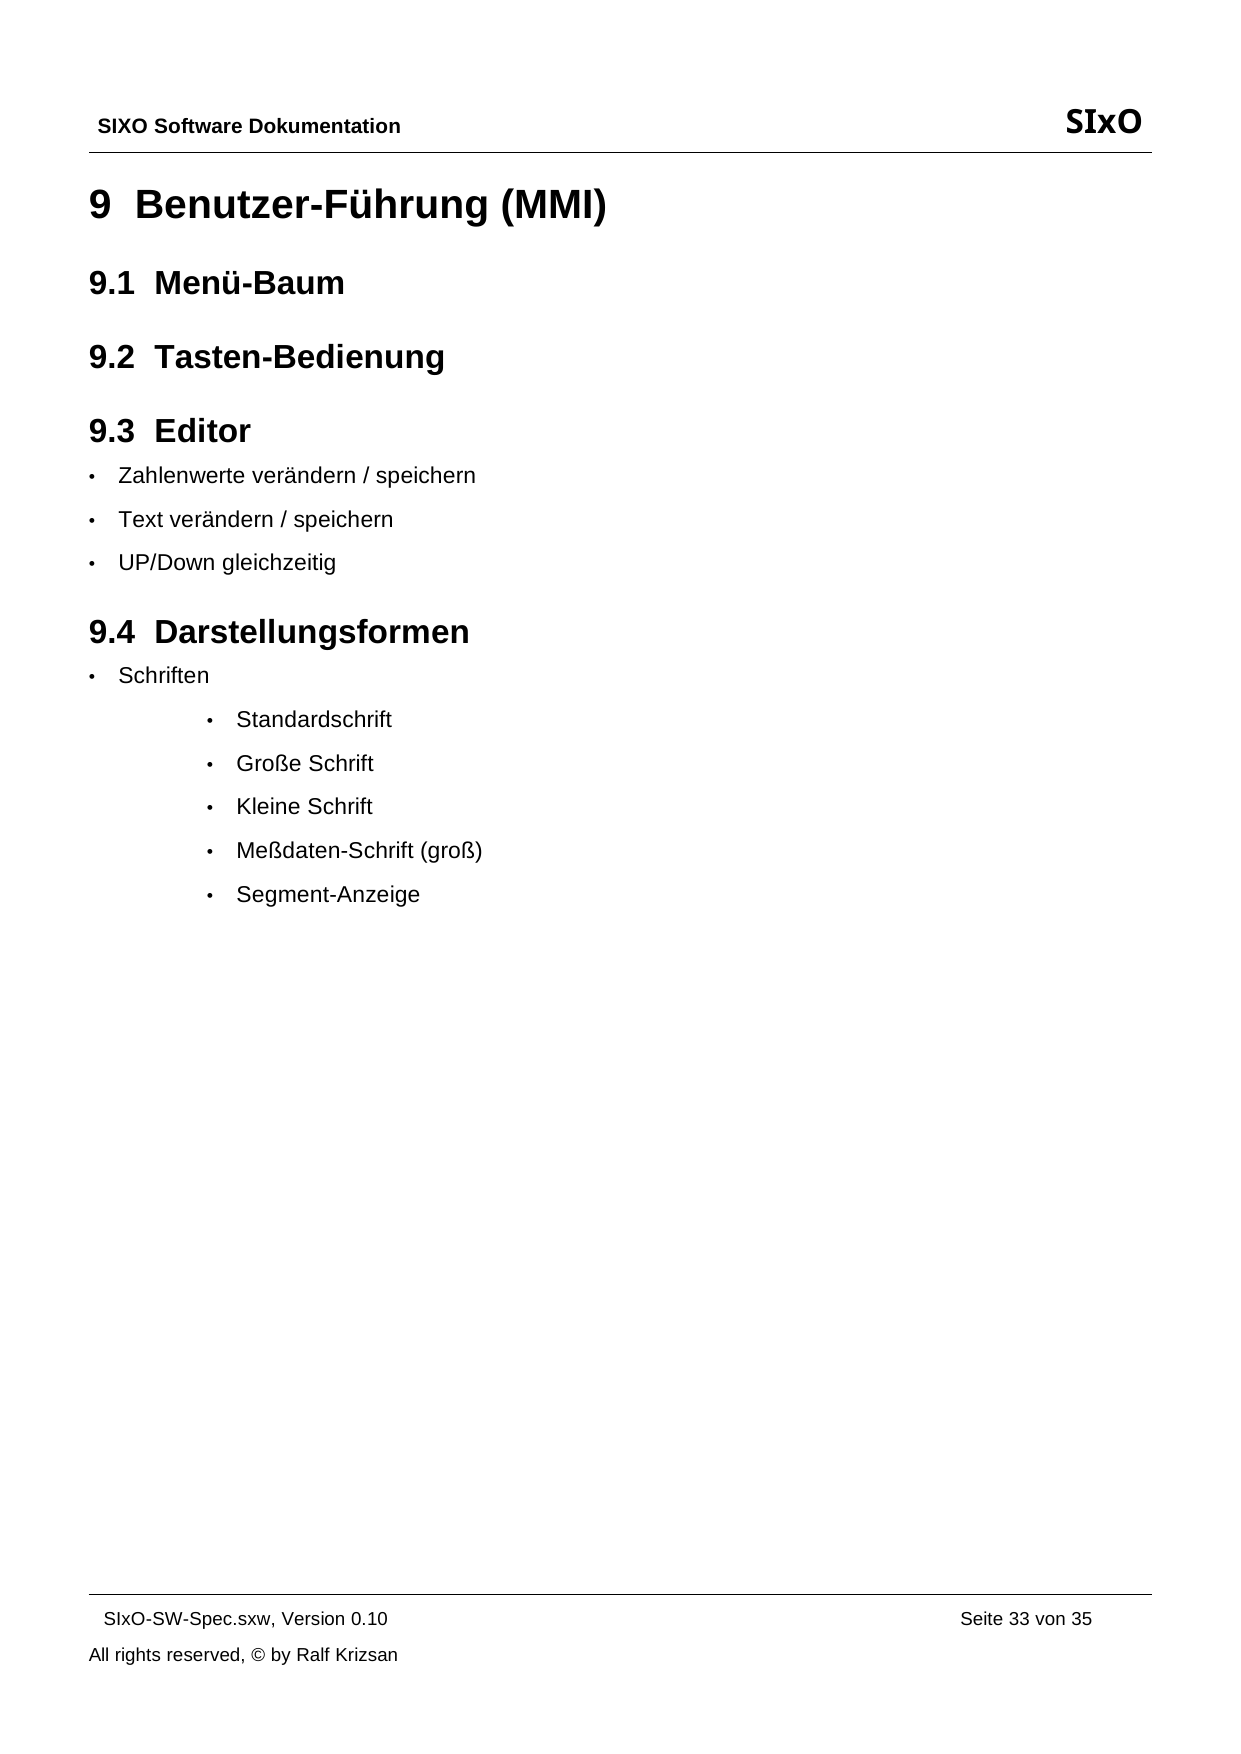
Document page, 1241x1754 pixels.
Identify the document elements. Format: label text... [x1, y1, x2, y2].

subtitle Editor [88, 412, 1152, 450]
list Text verändern / speichern [88, 506, 1152, 532]
list Zahlenwerte verändern / speichern [88, 462, 1152, 488]
list Schriften [88, 662, 1152, 688]
list Standardschrift [207, 706, 1152, 732]
list Segment-Anzeige [207, 881, 1152, 907]
subtitle Benutzer-Führung (MMI) [88, 182, 1152, 227]
subtitle Menü-Baum [88, 264, 1152, 302]
list UP/Down gleichzeitig [88, 550, 1152, 576]
list Große Schrift [207, 750, 1152, 776]
subtitle Tasten-Bedienung [88, 338, 1152, 376]
subtitle Darstellungsformen [88, 612, 1152, 650]
list Kleine Schrift [207, 794, 1152, 820]
list Meßdaten-Schrift (groß) [207, 837, 1152, 863]
